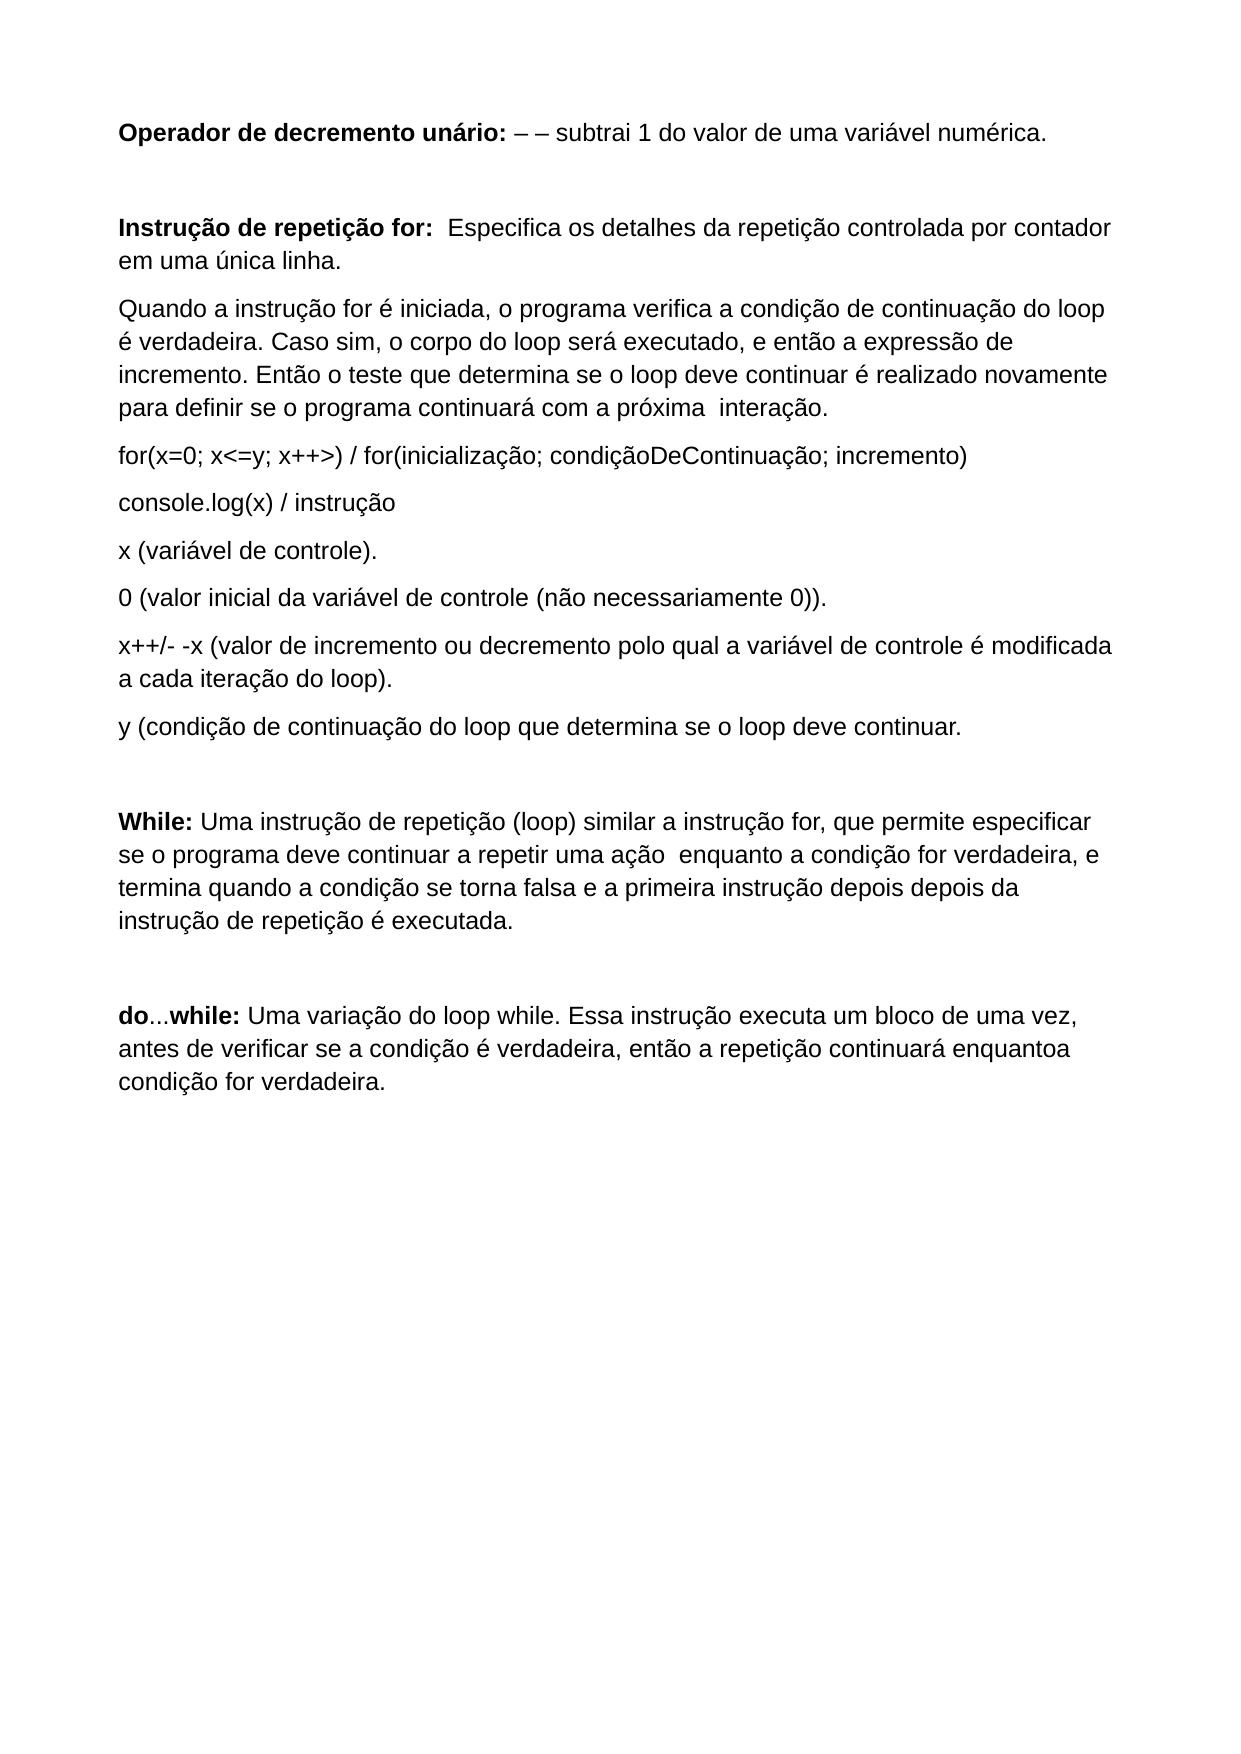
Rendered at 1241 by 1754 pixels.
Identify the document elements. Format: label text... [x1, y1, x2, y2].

text do...while: Uma variação do loop while. Essa instrução executa um bloco de uma vez, antes de verificar se a condição é verdadeira, então a repetição continuará enquantoa condição for verdadeira. [118, 1001, 1122, 1096]
text While: Uma instrução de repetição (loop) similar a instrução for, que permite especificar se o programa deve continuar a repetir uma ação enquanto a condição for verdadeira, e termina quando a condição se torna falsa e a primeira instrução depois depois da instrução de repetição é executada. [118, 807, 1122, 935]
text for(x=0; x<=y; x++>) / for(inicialização; condiçãoDeContinuação; incremento) [118, 441, 1122, 469]
text x++/- -x (valor de incremento ou decremento polo qual a variável de controle é modificada a cada iteração do loop). [118, 631, 1122, 693]
text console.log(x) / instrução [118, 488, 1122, 517]
text Quando a instrução for é iniciada, o programa verifica a condição de continuação do loop é verdadeira. Caso sim, o corpo do loop será executado, e então a expressão de incremento. Então o teste que determina se o loop deve continuar é realizado novamente para definir se o programa continuará com a próxima interação. [118, 294, 1122, 422]
text y (condição de continuação do loop que determina se o loop deve continuar. [118, 712, 1122, 740]
text 0 (valor inicial da variável de controle (não necessariamente 0)). [118, 583, 1122, 612]
text Instrução de repetição for: Especifica os detalhes da repetição controlada por contador em uma única linha. [118, 213, 1122, 275]
text Operador de decremento unário: – – subtrai 1 do valor de uma variável numérica. [118, 118, 1122, 147]
text x (variável de controle). [118, 536, 1122, 564]
